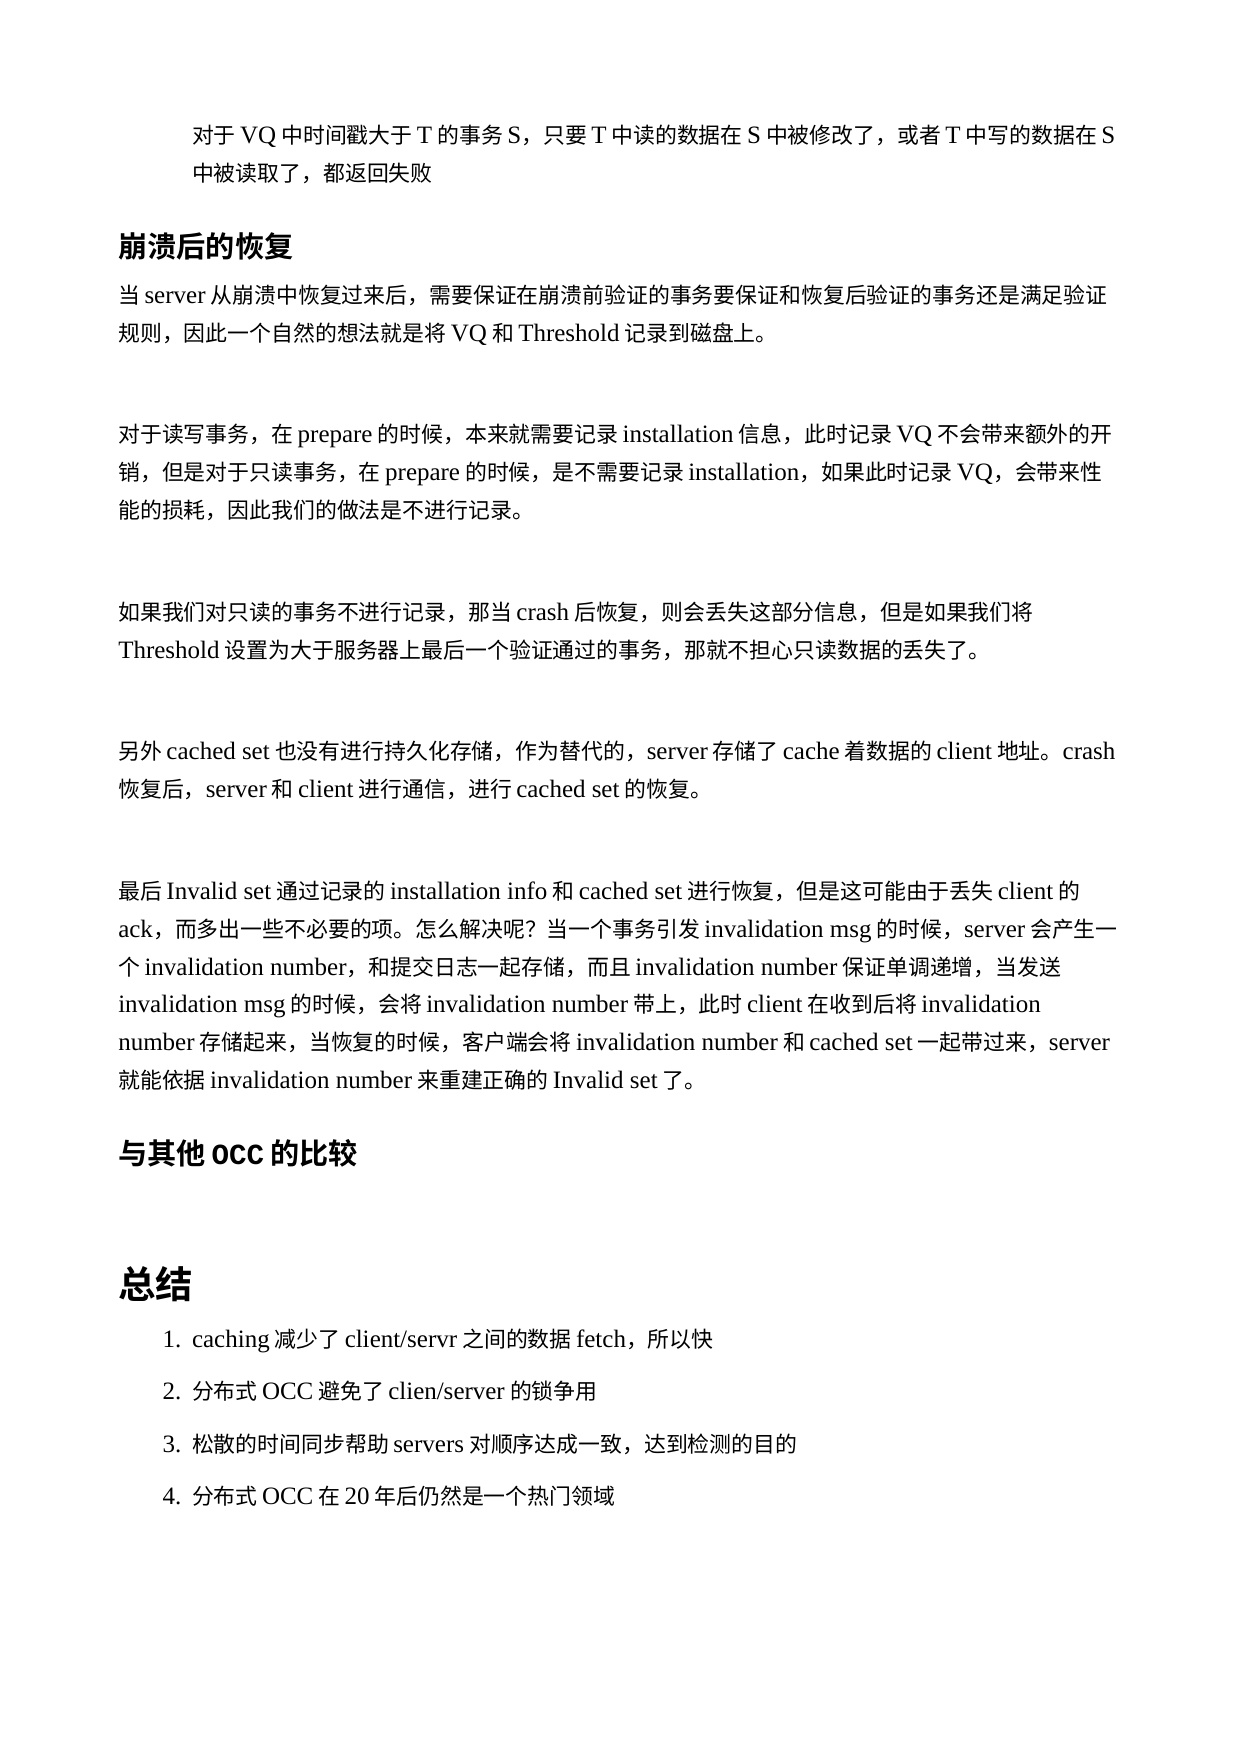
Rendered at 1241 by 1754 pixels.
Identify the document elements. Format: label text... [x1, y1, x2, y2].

list 对于VQ中时间戳大于T的事务S，只要T中读的数据在S中被修改了，或者T中写的数据在S中被读取了，都返回失败 [162, 118, 1122, 188]
text 另外cached set也没有进行持久化存储，作为替代的，server存储了cache着数据的client地址。crash恢复后，server和client进行通信，进行cached set的恢复。 [118, 734, 1122, 804]
text 最后Invalid set通过记录的installation info和cached set进行恢复，但是这可能由于丢失client的ack，而多出一些不必要的项。怎么解决呢？当一个事务引发invalidation msg的时候，server会产生一个invalidation number，和提交日志一起存储，而且invalidation number保证单调递增，当发送invalidation msg的时候，会将invalidation number带上，此时client在收到后将invalidation number存储起来，当恢复的时候，客户端会将invalidation number和cached set一起带过来，server就能依据invalidation number来重建正确的Invalid set了。 [118, 874, 1122, 1095]
text 如果我们对只读的事务不进行记录，那当crash后恢复，则会丢失这部分信息，但是如果我们将Threshold设置为大于服务器上最后一个验证通过的事务，那就不担心只读数据的丢失了。 [118, 595, 1122, 664]
list 松散的时间同步帮助servers对顺序达成一致，达到检测的目的 [162, 1427, 1122, 1458]
text 对于读写事务，在prepare的时候，本来就需要记录installation信息，此时记录VQ不会带来额外的开销，但是对于只读事务，在prepare的时候，是不需要记录installation，如果此时记录VQ，会带来性能的损耗，因此我们的做法是不进行记录。 [118, 417, 1122, 525]
subtitle 崩溃后的恢复 [118, 223, 1122, 265]
list caching减少了client/servr之间的数据fetch，所以快 [162, 1322, 1122, 1353]
text 当server从崩溃中恢复过来后，需要保证在崩溃前验证的事务要保证和恢复后验证的事务还是满足验证规则，因此一个自然的想法就是将VQ和Threshold记录到磁盘上。 [118, 278, 1122, 347]
list 分布式OCC避免了clien/server的锁争用 [162, 1374, 1122, 1406]
subtitle 与其他OCC的比较 [118, 1130, 1122, 1173]
list 分布式OCC在20年后仍然是一个热门领域 [162, 1479, 1122, 1511]
subtitle 总结 [118, 1255, 1122, 1309]
